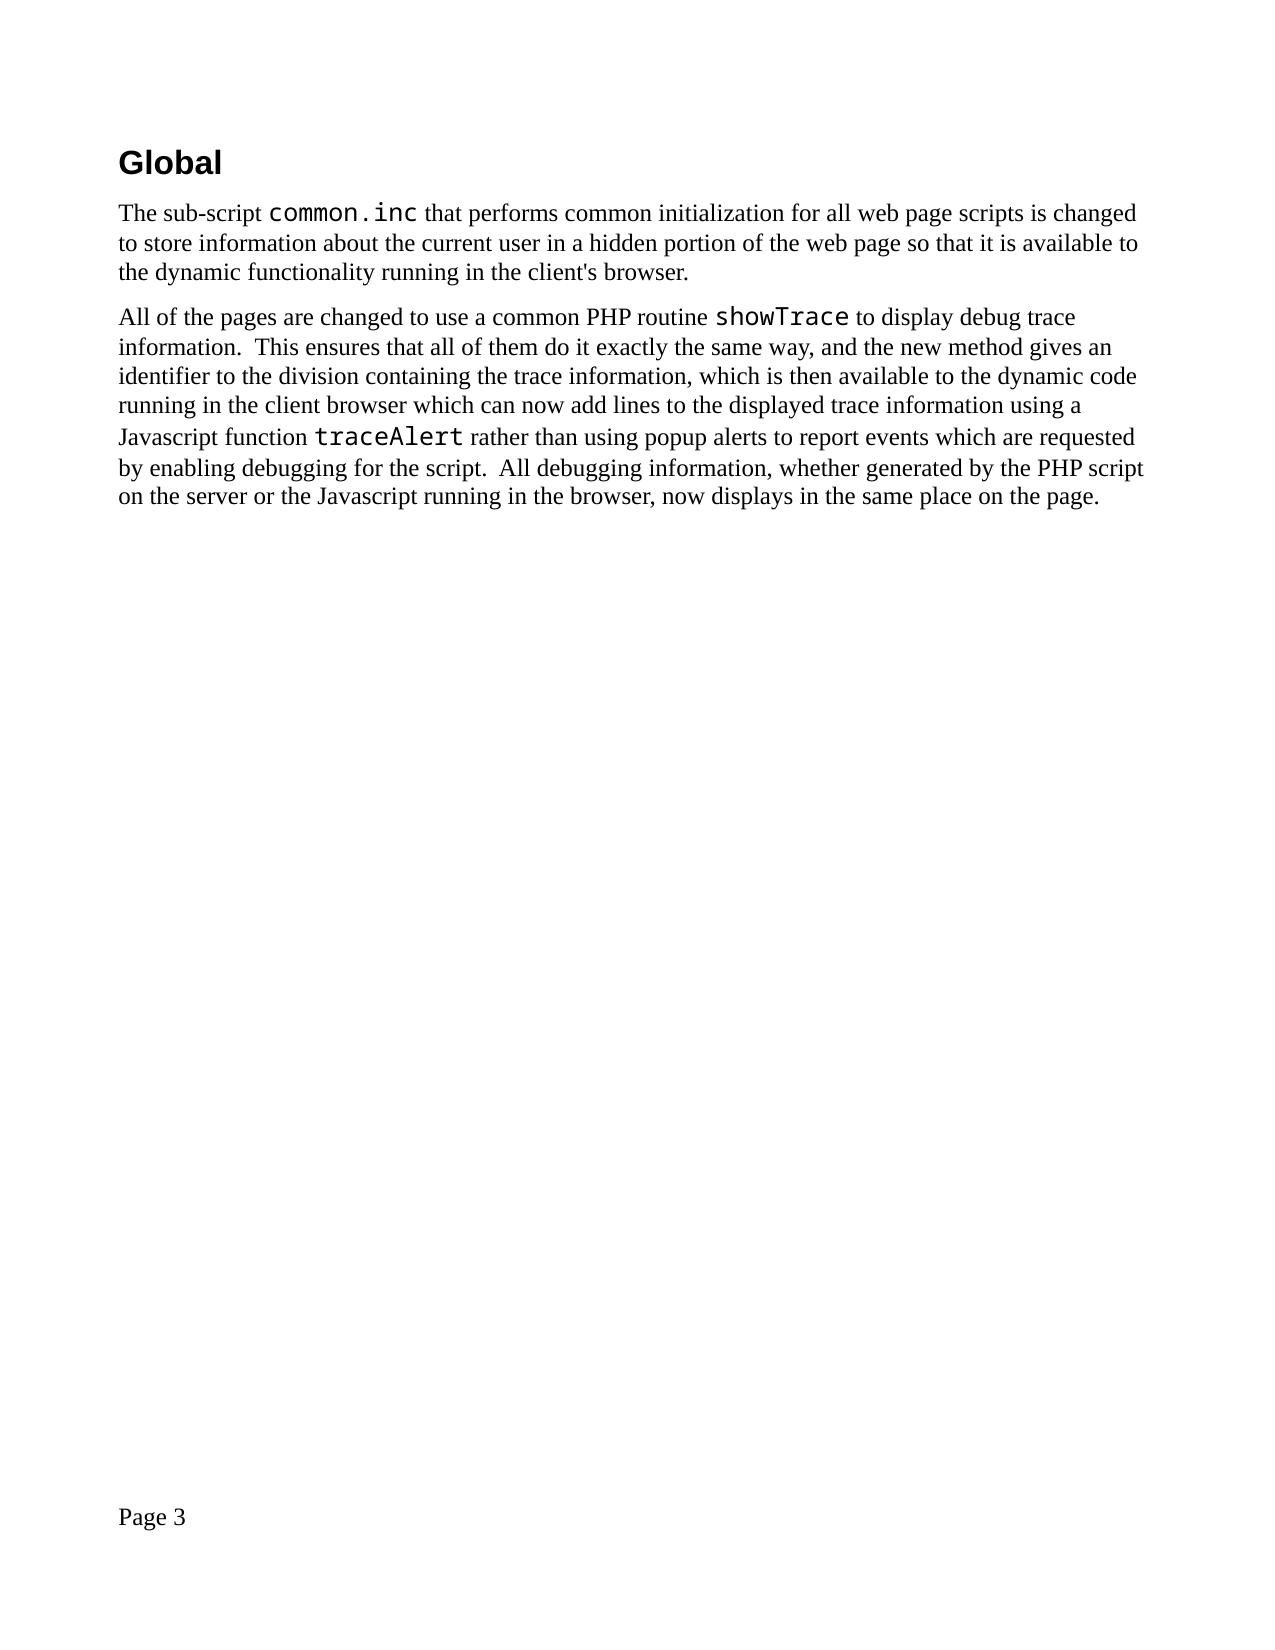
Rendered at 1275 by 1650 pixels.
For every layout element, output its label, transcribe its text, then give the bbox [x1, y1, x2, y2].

subtitle Global [118, 143, 1157, 182]
text All of the pages are changed to use a common PHP routine showTrace to display debug trace information. This ensures that all of them do it exactly the same way, and the new method gives an identifier to the division containing the trace information, which is then available to the dynamic code running in the client browser which can now add lines to the displayed trace information using a Javascript function traceAlert rather than using popup alerts to report events which are requested by enabling debugging for the script. All debugging information, whether generated by the PHP script on the server or the Javascript running in the browser, now displays in the same place on the page. [118, 298, 1157, 510]
text The sub-script common.inc that performs common initialization for all web page scripts is changed to store information about the current user in a hidden portion of the web page so that it is available to the dynamic functionality running in the client's browser. [118, 194, 1157, 286]
